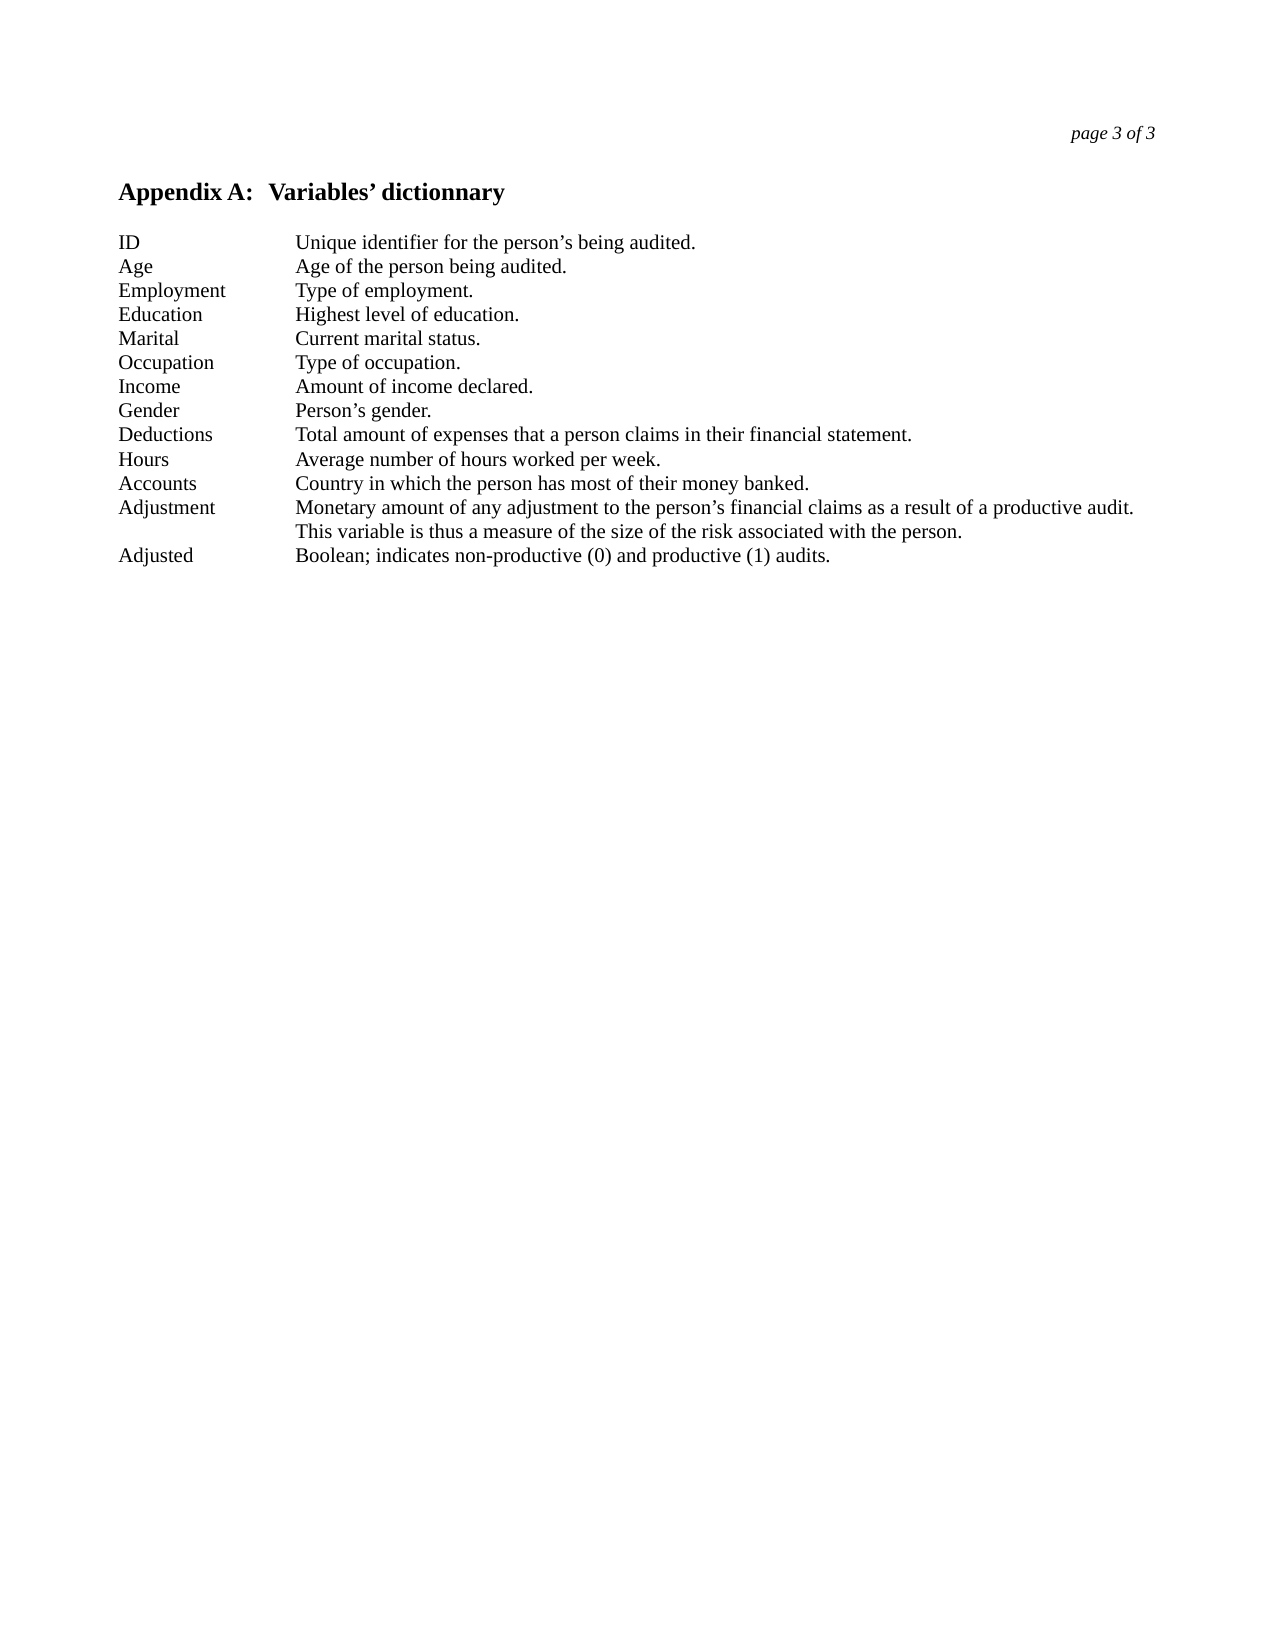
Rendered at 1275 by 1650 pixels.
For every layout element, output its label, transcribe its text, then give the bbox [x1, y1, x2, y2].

text Deductions Total amount of expenses that a person claims in their financial statement. [118, 422, 1157, 446]
text Age Age of the person being audited. [118, 254, 1157, 278]
text Adjusted Boolean; indicates non-productive (0) and productive (1) audits. [118, 543, 1157, 567]
text ID Unique identifier for the person’s being audited. [118, 230, 1157, 254]
text Hours Average number of hours worked per week. [118, 446, 1157, 471]
text Marital Current marital status. [118, 326, 1157, 350]
text Education Highest level of education. [118, 302, 1157, 326]
text Income Amount of income declared. [118, 374, 1157, 398]
text Accounts Country in which the person has most of their money banked. [118, 471, 1157, 494]
text Occupation Type of occupation. [118, 350, 1157, 374]
text Employment Type of employment. [118, 278, 1157, 302]
text Adjustment Monetary amount of any adjustment to the person’s financial claims as a result of a productive audit. This variable is thus a measure of the size of the risk associated with the person. [118, 494, 1157, 543]
text Appendix A: Variables’ dictionnary [118, 177, 1157, 206]
text Gender Person’s gender. [118, 398, 1157, 422]
